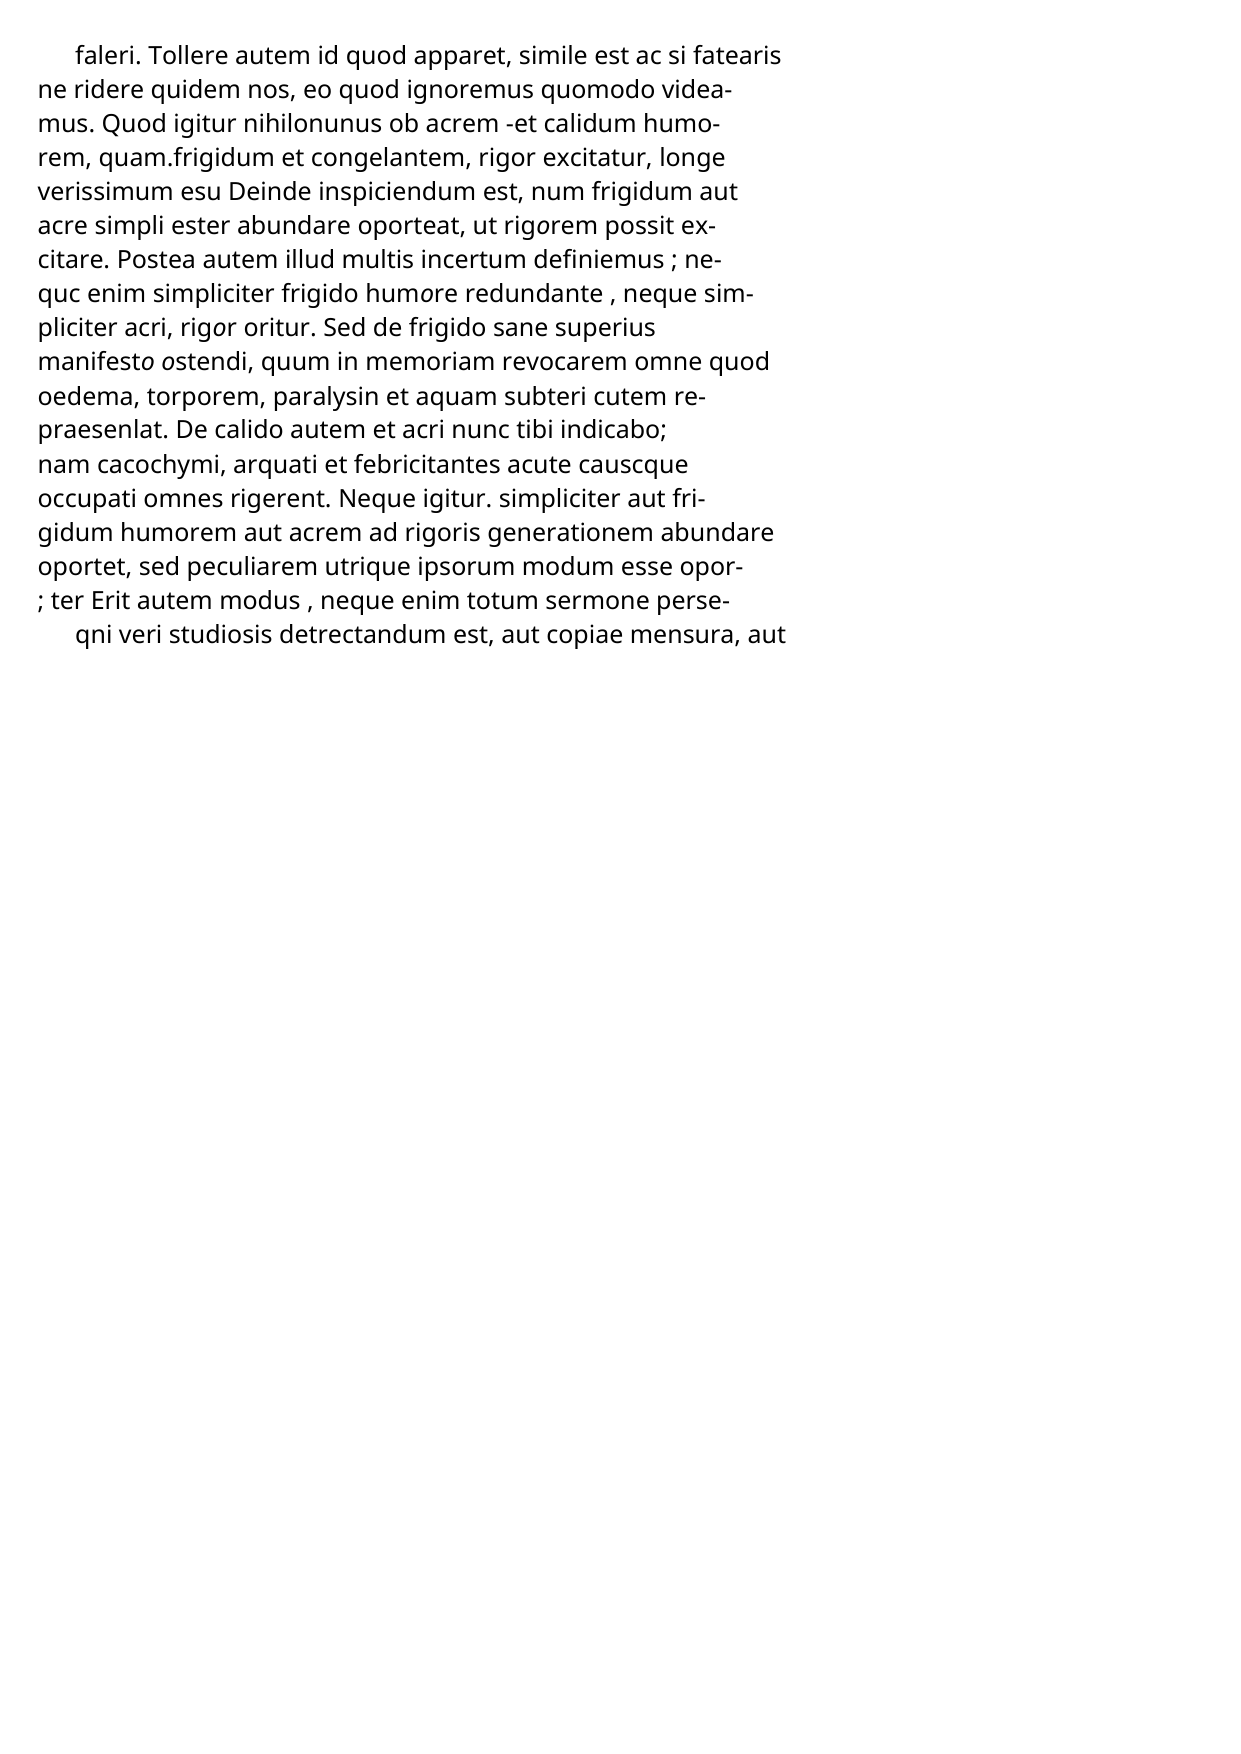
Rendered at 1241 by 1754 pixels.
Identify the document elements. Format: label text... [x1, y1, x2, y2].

text faleri. Tollere autem id quod apparet, simile est ac si fatearis ne ridere quidem nos, eo quod ignoremus quomodo videa- mus. Quod igitur nihilonunus ob acrem -et calidum humo- rem, quam.frigidum et congelantem, rigor excitatur, longe verissimum esu Deinde inspiciendum est, num frigidum aut acre simpli ester abundare oporteat, ut rigorem possit ex- citare. Postea autem illud multis incertum definiemus ; ne- quc enim simpliciter frigido humore redundante , neque sim- pliciter acri, rigor oritur. Sed de frigido sane superius manifesto ostendi, quum in memoriam revocarem omne quod oedema, torporem, paralysin et aquam subteri cutem re- praesenlat. De calido autem et acri nunc tibi indicabo; nam cacochymi, arquati et febricitantes acute causcque occupati omnes rigerent. Neque igitur. simpliciter aut fri- gidum humorem aut acrem ad rigoris generationem abundare oportet, sed peculiarem utrique ipsorum modum esse opor- ; ter Erit autem modus , neque enim totum sermone perse- [37, 37, 1203, 617]
text qni veri studiosis detrectandum est, aut copiae mensura, aut [37, 617, 1203, 651]
